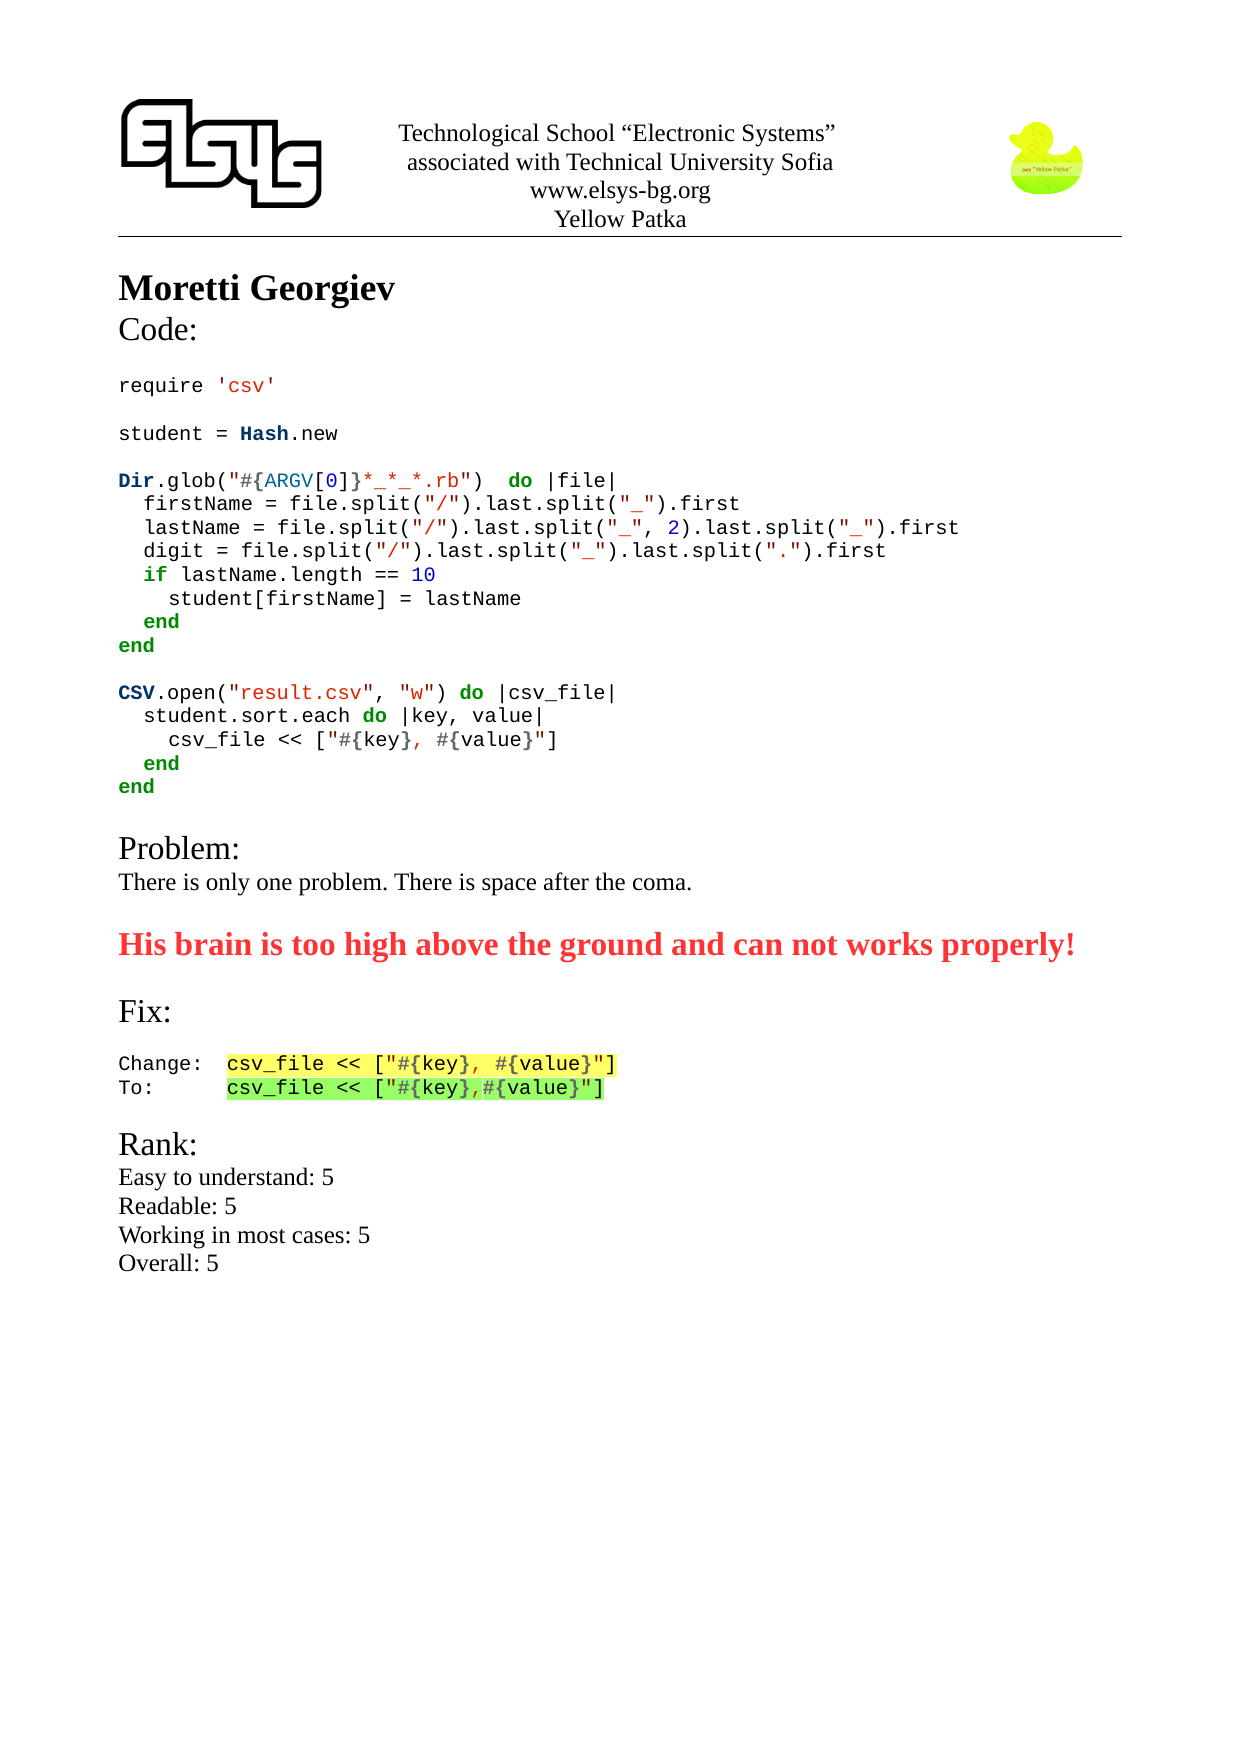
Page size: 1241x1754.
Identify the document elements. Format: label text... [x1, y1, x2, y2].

text Working in most cases: 5 [118, 1220, 1122, 1248]
picture [972, 84, 1119, 232]
text end [118, 753, 1122, 776]
text digit = file.split("/").last.split("_").last.split(".").first [118, 540, 1122, 564]
text csv_file << ["#{key}, #{value}"] [118, 729, 1122, 753]
text Rank: [118, 1124, 1122, 1162]
text Code: [118, 309, 1122, 347]
text Problem: [118, 829, 1122, 867]
text student = Hash.new [118, 423, 1122, 446]
text if lastName.length == 10 [118, 564, 1122, 588]
text require 'csv' [118, 376, 1122, 399]
text student[firstName] = lastName [118, 588, 1122, 611]
text CSV.open("result.csv", "w") do |csv_file| [118, 682, 1122, 706]
text Overall: 5 [118, 1248, 1122, 1277]
text student.sort.each do |key, value| [118, 706, 1122, 729]
text There is only one problem. There is space after the coma. [118, 867, 1122, 896]
text lastName = file.split("/").last.split("_", 2).last.split("_").first [118, 517, 1122, 540]
text Moretti Georgiev [118, 266, 1122, 309]
text end [118, 776, 1122, 800]
text Fix: [118, 992, 1122, 1030]
text firstName = file.split("/").last.split("_").first [118, 493, 1122, 517]
text Readable: 5 [118, 1191, 1122, 1220]
picture [121, 99, 322, 208]
text end [118, 635, 1122, 658]
text His brain is too high above the ground and can not works properly! [118, 924, 1122, 963]
text end [118, 611, 1122, 635]
text Change: csv_file << ["#{key}, #{value}"] [118, 1053, 1122, 1077]
text To: csv_file << ["#{key},#{value}"] [118, 1077, 1122, 1100]
text Dir.glob("#{ARGV[0]}*_*_*.rb") do |file| [118, 470, 1122, 493]
text Easy to understand: 5 [118, 1162, 1122, 1191]
